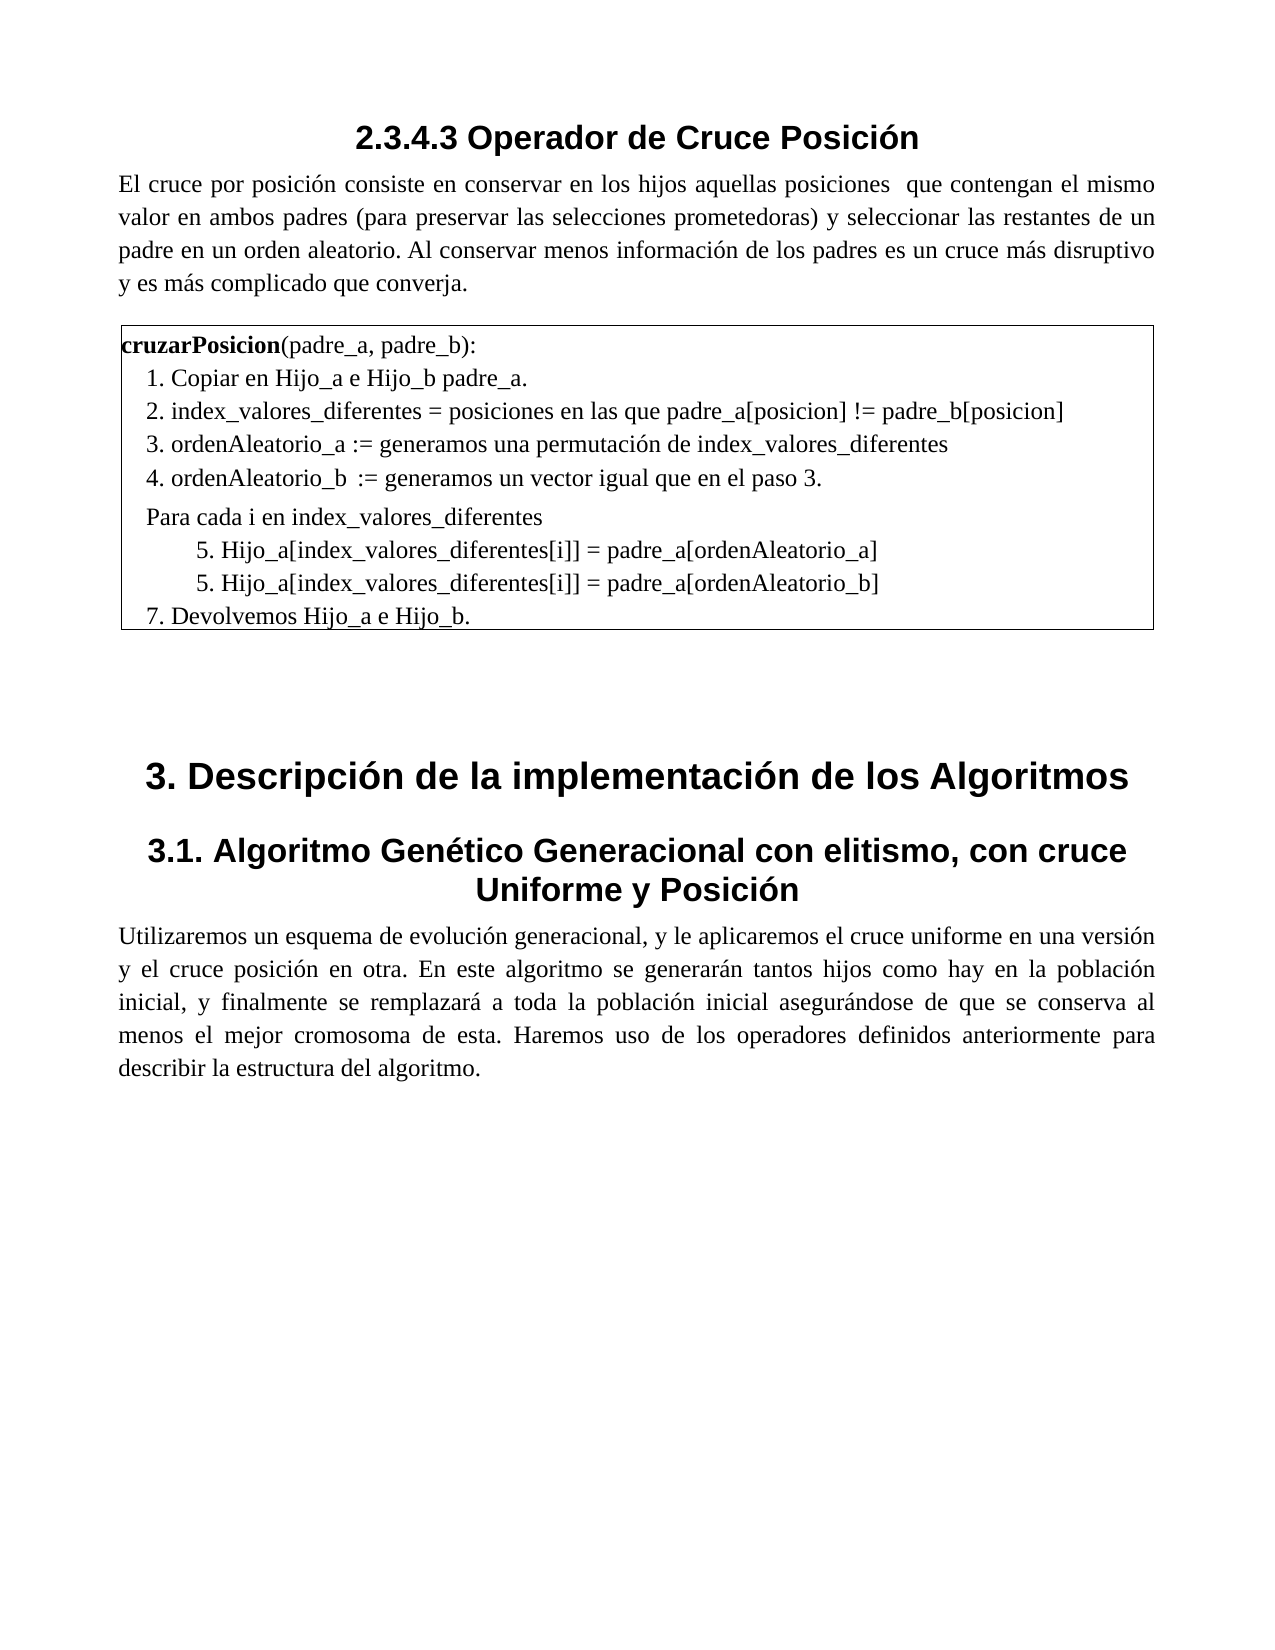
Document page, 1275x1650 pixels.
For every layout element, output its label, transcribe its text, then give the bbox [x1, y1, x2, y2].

subtitle 2.3.4.3 Operador de Cruce Posición [118, 118, 1157, 157]
text El cruce por posición consiste en conservar en los hijos aquellas posiciones que contengan el mismo valor en ambos padres (para preservar las selecciones prometedoras) y seleccionar las restantes de un padre en un orden aleatorio. Al conservar menos información de los padres es un cruce más disruptivo y es más complicado que converja. [118, 169, 1157, 297]
text Utilizaremos un esquema de evolución generacional, y le aplicaremos el cruce uniforme en una versión y el cruce posición en otra. En este algoritmo se generarán tantos hijos como hay en la población inicial, y finalmente se remplazará a toda la población inicial asegurándose de que se conserva al menos el mejor cromosoma de esta. Haremos uso de los operadores definidos anteriormente para describir la estructura del algoritmo. [118, 921, 1157, 1082]
subtitle 3.1. Algoritmo Genético Generacional con elitismo, con cruce Uniforme y Posición [118, 831, 1157, 908]
subtitle 3. Descripción de la implementación de los Algoritmos [118, 754, 1157, 798]
